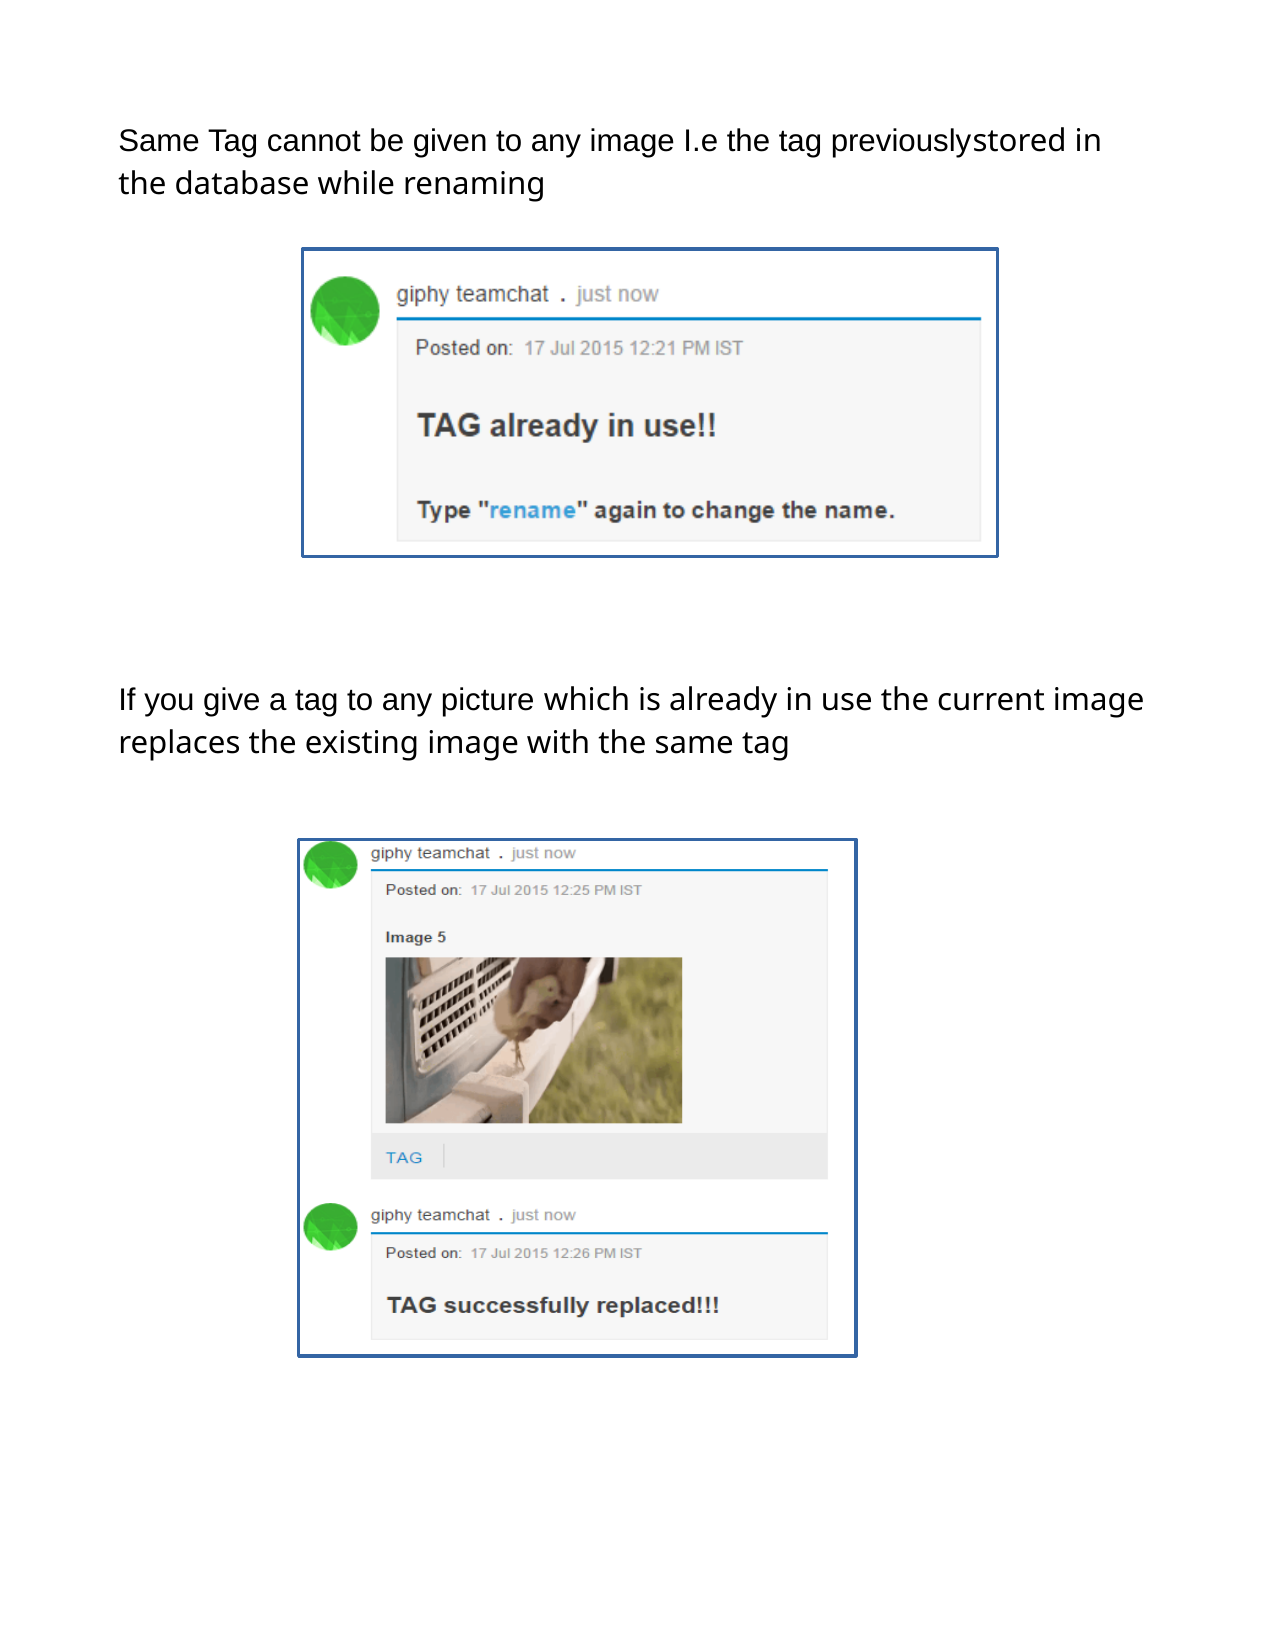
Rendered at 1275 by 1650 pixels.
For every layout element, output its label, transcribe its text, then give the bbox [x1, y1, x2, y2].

picture [304, 251, 996, 555]
text Same Tag cannot be given to any image I.e the tag previouslystored in the database while renaming [118, 118, 1157, 203]
picture [300, 841, 854, 1354]
text If you give a tag to any picture which is already in use the current image replaces the existing image with the same tag [118, 677, 1157, 762]
